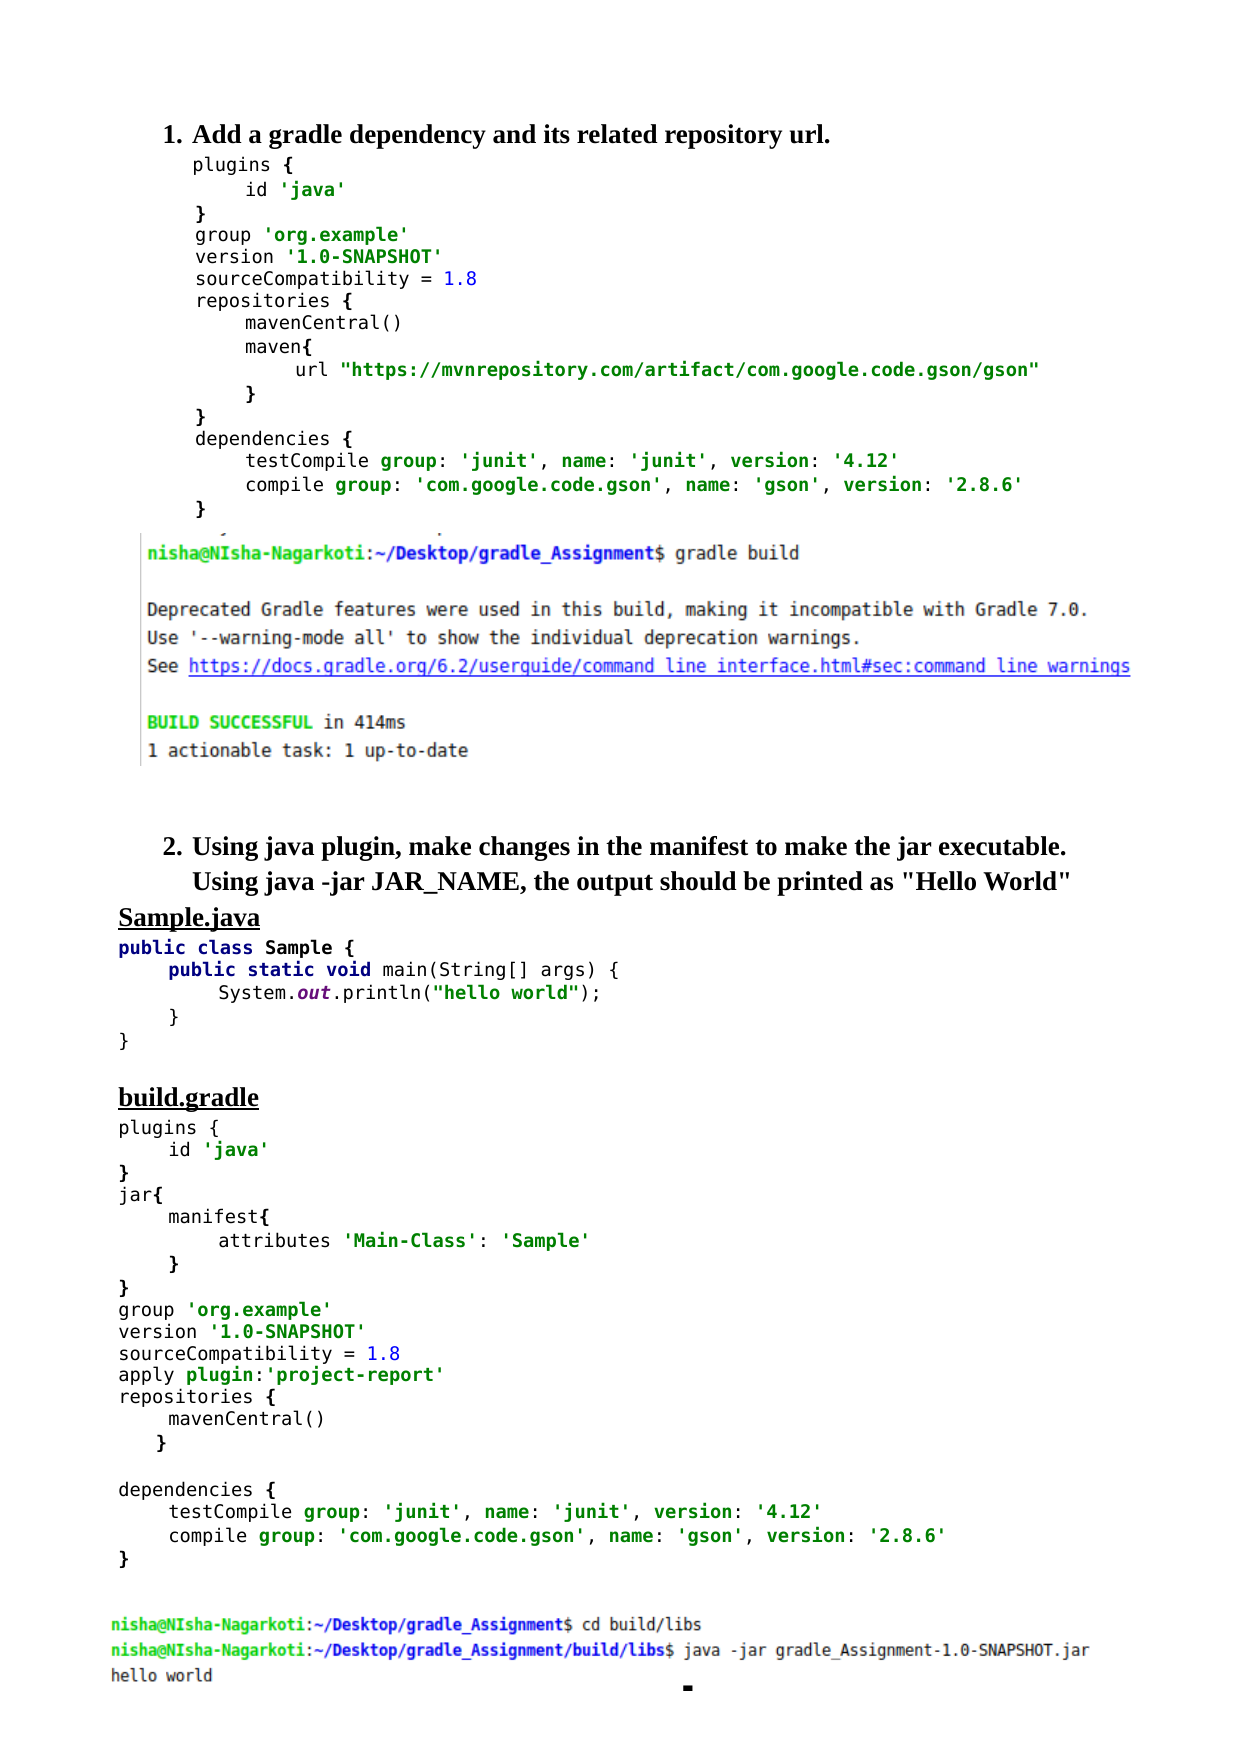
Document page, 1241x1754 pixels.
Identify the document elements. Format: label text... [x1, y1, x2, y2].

text compile group: 'com.google.code.gson', name: 'gson', version: '2.8.6' [118, 1525, 1122, 1548]
text version '1.0-SNAPSHOT' [195, 246, 1122, 268]
text Sample.java [118, 901, 1122, 932]
text } [118, 1030, 1122, 1052]
text } [118, 1253, 1122, 1277]
picture [140, 533, 1144, 766]
text compile group: 'com.google.code.gson', name: 'gson', version: '2.8.6' [195, 474, 1122, 498]
list Add a gradle dependency and its related repository url. [162, 118, 1122, 149]
text manifest{ [118, 1206, 1122, 1230]
text mavenCentral() [118, 1408, 1122, 1432]
text public class Sample { [118, 937, 1122, 959]
text version '1.0-SNAPSHOT' [118, 1321, 1122, 1343]
text dependencies { [118, 1479, 1122, 1501]
text } [118, 1162, 1122, 1184]
text } [195, 498, 1122, 519]
text plugins { [118, 154, 1122, 176]
text } [118, 1277, 1122, 1299]
text dependencies { [195, 428, 1122, 450]
text build.gradle [118, 1081, 1122, 1112]
text group 'org.example' [118, 1299, 1122, 1321]
text attributes 'Main-Class': 'Sample' [118, 1230, 1122, 1253]
text plugins { [118, 1117, 1122, 1139]
text jar{ [118, 1184, 1122, 1206]
text } [195, 383, 1122, 407]
text id 'java' [195, 179, 1122, 203]
text repositories { [118, 1386, 1122, 1408]
list Using java plugin, make changes in the manifest to make the jar executable. Using java -jar JAR_NAME, the output should be printed as "Hello World" [162, 830, 1122, 897]
text public static void main(String[] args) { [118, 959, 1122, 982]
text sourceCompatibility = 1.8 [118, 1343, 1122, 1364]
text maven{ [195, 336, 1122, 359]
text testCompile group: 'junit', name: 'junit', version: '4.12' [118, 1501, 1122, 1525]
text testCompile group: 'junit', name: 'junit', version: '4.12' [195, 450, 1122, 474]
text } [118, 1006, 1122, 1030]
text apply plugin:'project-report' [118, 1364, 1122, 1386]
text System.out.println("hello world"); [118, 982, 1122, 1006]
text id 'java' [118, 1139, 1122, 1162]
text } [195, 203, 1122, 224]
text group 'org.example' [195, 224, 1122, 246]
text mavenCentral() [195, 312, 1122, 336]
text } [195, 407, 1122, 428]
text sourceCompatibility = 1.8 [195, 268, 1122, 290]
text } [118, 1432, 1122, 1456]
text url "https://mvnrepository.com/artifact/com.google.code.gson/gson" [195, 359, 1122, 383]
picture [107, 1610, 1112, 1691]
text } [118, 1548, 1122, 1570]
text repositories { [195, 290, 1122, 312]
